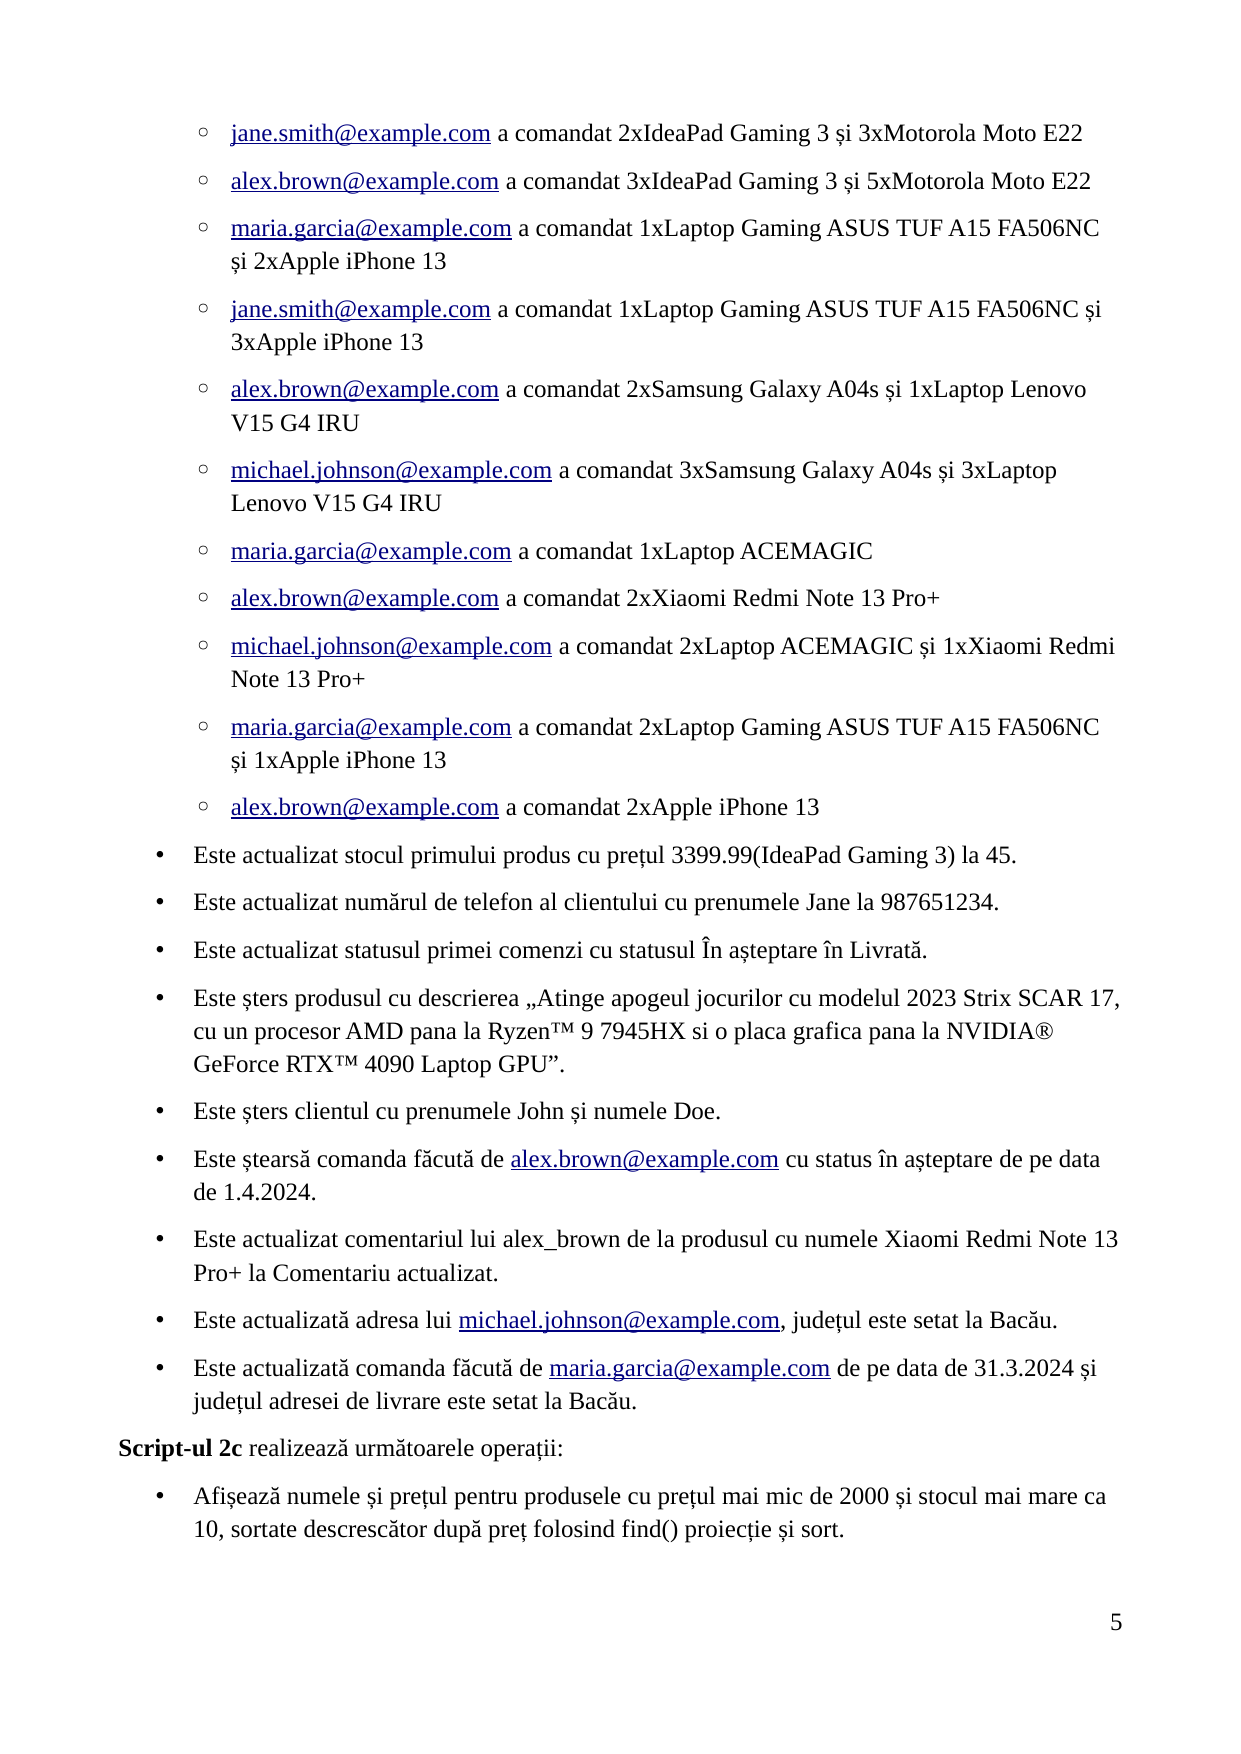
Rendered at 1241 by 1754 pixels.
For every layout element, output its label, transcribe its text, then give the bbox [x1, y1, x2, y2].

list michael.johnson@example.com a comandat 3xSamsung Galaxy A04s și 3xLaptop Lenovo V15 G4 IRU [193, 455, 1122, 517]
text Script-ul 2c realizează următoarele operații: [118, 1433, 1122, 1462]
list Este actualizat stocul primului produs cu prețul 3399.99(IdeaPad Gaming 3) la 45. [156, 840, 1122, 869]
list Este actualizat comentariul lui alex_brown de la produsul cu numele Xiaomi Redmi Note 13 Pro+ la Comentariu actualizat. [156, 1224, 1122, 1286]
list maria.garcia@example.com a comandat 1xLaptop Gaming ASUS TUF A15 FA506NC și 2xApple iPhone 13 [193, 213, 1122, 275]
list Este actualizat numărul de telefon al clientului cu prenumele Jane la 987651234. [156, 887, 1122, 916]
list Este șters clientul cu prenumele John și numele Doe. [156, 1096, 1122, 1125]
list Este șters produsul cu descrierea „Atinge apogeul jocurilor cu modelul 2023 Strix SCAR 17, cu un procesor AMD pana la Ryzen™ 9 7945HX si o placa grafica pana la NVIDIA® GeForce RTX™ 4090 Laptop GPU”. [156, 983, 1122, 1077]
list maria.garcia@example.com a comandat 2xLaptop Gaming ASUS TUF A15 FA506NC și 1xApple iPhone 13 [193, 712, 1122, 773]
list alex.brown@example.com a comandat 3xIdeaPad Gaming 3 și 5xMotorola Moto E22 [193, 166, 1122, 194]
list Este actualizată adresa lui michael.johnson@example.com, județul este setat la Bacău. [156, 1305, 1122, 1334]
list jane.smith@example.com a comandat 1xLaptop Gaming ASUS TUF A15 FA506NC și 3xApple iPhone 13 [193, 294, 1122, 356]
list alex.brown@example.com a comandat 2xSamsung Galaxy A04s și 1xLaptop Lenovo V15 G4 IRU [193, 374, 1122, 436]
list alex.brown@example.com a comandat 2xXiaomi Redmi Note 13 Pro+ [193, 583, 1122, 612]
list Afișează numele și prețul pentru produsele cu prețul mai mic de 2000 și stocul mai mare ca 10, sortate descrescător după preț folosind find() proiecție și sort. [156, 1481, 1122, 1543]
list michael.johnson@example.com a comandat 2xLaptop ACEMAGIC și 1xXiaomi Redmi Note 13 Pro+ [193, 631, 1122, 693]
list Este ștearsă comanda făcută de alex.brown@example.com cu status în așteptare de pe data de 1.4.2024. [156, 1144, 1122, 1206]
list alex.brown@example.com a comandat 2xApple iPhone 13 [193, 792, 1122, 821]
list jane.smith@example.com a comandat 2xIdeaPad Gaming 3 și 3xMotorola Moto E22 [193, 118, 1122, 147]
list Este actualizată comanda făcută de maria.garcia@example.com de pe data de 31.3.2024 și județul adresei de livrare este setat la Bacău. [156, 1353, 1122, 1414]
list maria.garcia@example.com a comandat 1xLaptop ACEMAGIC [193, 536, 1122, 564]
list Este actualizat statusul primei comenzi cu statusul În așteptare în Livrată. [156, 935, 1122, 964]
